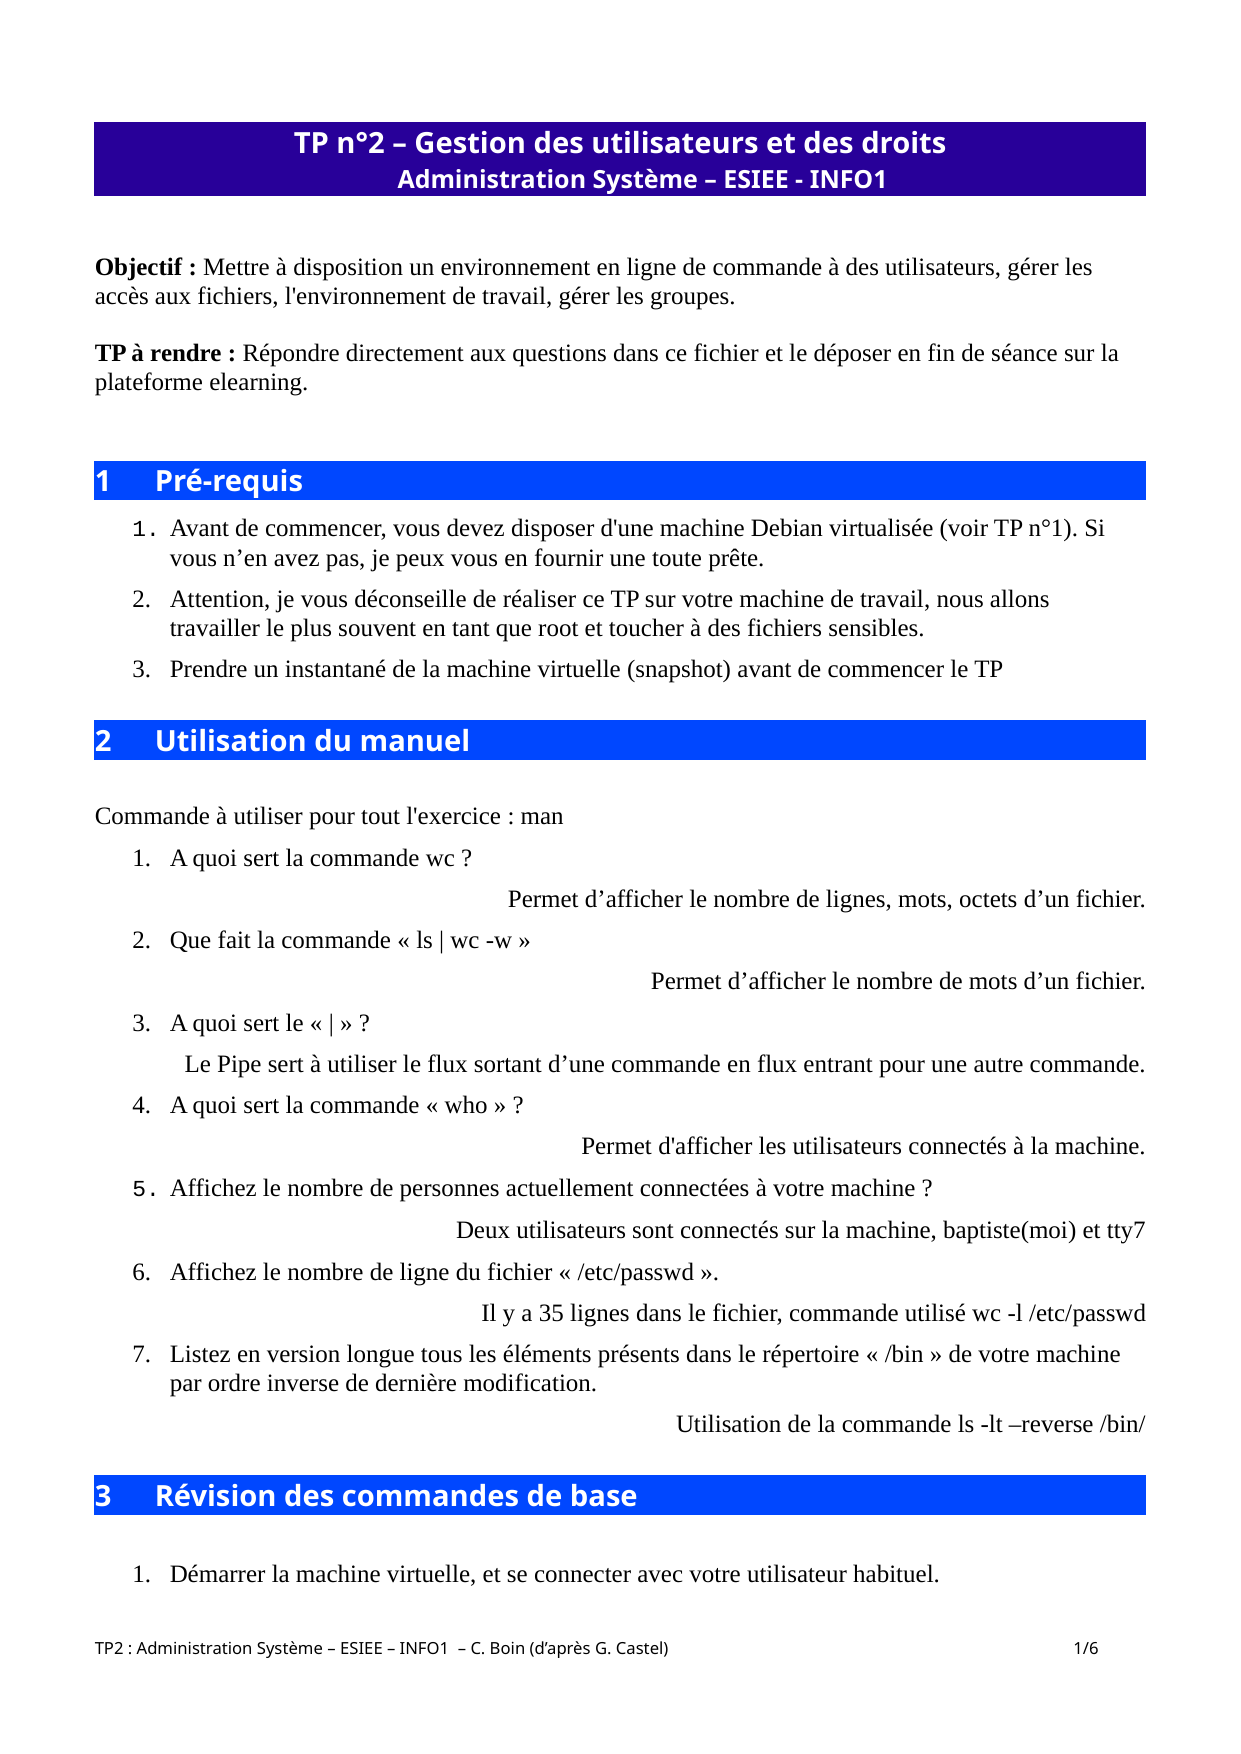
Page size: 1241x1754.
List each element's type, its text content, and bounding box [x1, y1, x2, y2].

list Attention, je vous déconseille de réaliser ce TP sur votre machine de travail, nous allons travailler le plus souvent en tant que root et toucher à des fichiers sensibles. [132, 584, 1146, 642]
list A quoi sert le « | » ? [132, 1008, 1146, 1036]
list Affichez le nombre de personnes actuellement connectées à votre machine ? [132, 1173, 1146, 1203]
list Que fait la commande « ls | wc -w » [132, 925, 1146, 954]
list Affichez le nombre de ligne du fichier « /etc/passwd ». [132, 1257, 1146, 1285]
list Prendre un instantané de la machine virtuelle (snapshot) avant de commencer le TP [132, 654, 1146, 683]
list A quoi sert la commande wc ? [132, 843, 1146, 871]
list Permet d’afficher le nombre de lignes, mots, octets d’un fichier. [132, 884, 1146, 913]
list Listez en version longue tous les éléments présents dans le répertoire « /bin » de votre machine par ordre inverse de dernière modification. [132, 1339, 1146, 1397]
text TP à rendre : Répondre directement aux questions dans ce fichier et le déposer en fin de séance sur la plateforme elearning. [94, 338, 1146, 396]
list Permet d'afficher les utilisateurs connectés à la machine. [132, 1131, 1146, 1160]
subtitle Utilisation du manuel [94, 720, 1146, 760]
list A quoi sert la commande « who » ? [132, 1090, 1146, 1119]
list Il y a 35 lignes dans le fichier, commande utilisé wc -l /etc/passwd [132, 1298, 1146, 1327]
text Commande à utiliser pour tout l'exercice : man [94, 773, 1146, 830]
subtitle TP n°2 – Gestion des utilisateurs et des droits Administration Système – ESIEE - INFO1 [94, 122, 1146, 196]
list Utilisation de la commande ls -lt –reverse /bin/ [132, 1409, 1146, 1438]
list Permet d’afficher le nombre de mots d’un fichier. [132, 966, 1146, 995]
list Le Pipe sert à utiliser le flux sortant d’une commande en flux entrant pour une autre commande. [132, 1049, 1146, 1078]
list Deux utilisateurs sont connectés sur la machine, baptiste(moi) et tty7 [132, 1215, 1146, 1244]
subtitle Pré-requis [94, 461, 1146, 500]
text Objectif : Mettre à disposition un environnement en ligne de commande à des utilisateurs, gérer les accès aux fichiers, l'environnement de travail, gérer les groupes. [94, 252, 1146, 309]
list Démarrer la machine virtuelle, et se connecter avec votre utilisateur habituel. [132, 1559, 1146, 1587]
list Avant de commencer, vous devez disposer d'une machine Debian virtualisée (voir TP n°1). Si vous n’en avez pas, je peux vous en fournir une toute prête. [132, 513, 1146, 572]
subtitle Révision des commandes de base [94, 1475, 1146, 1515]
